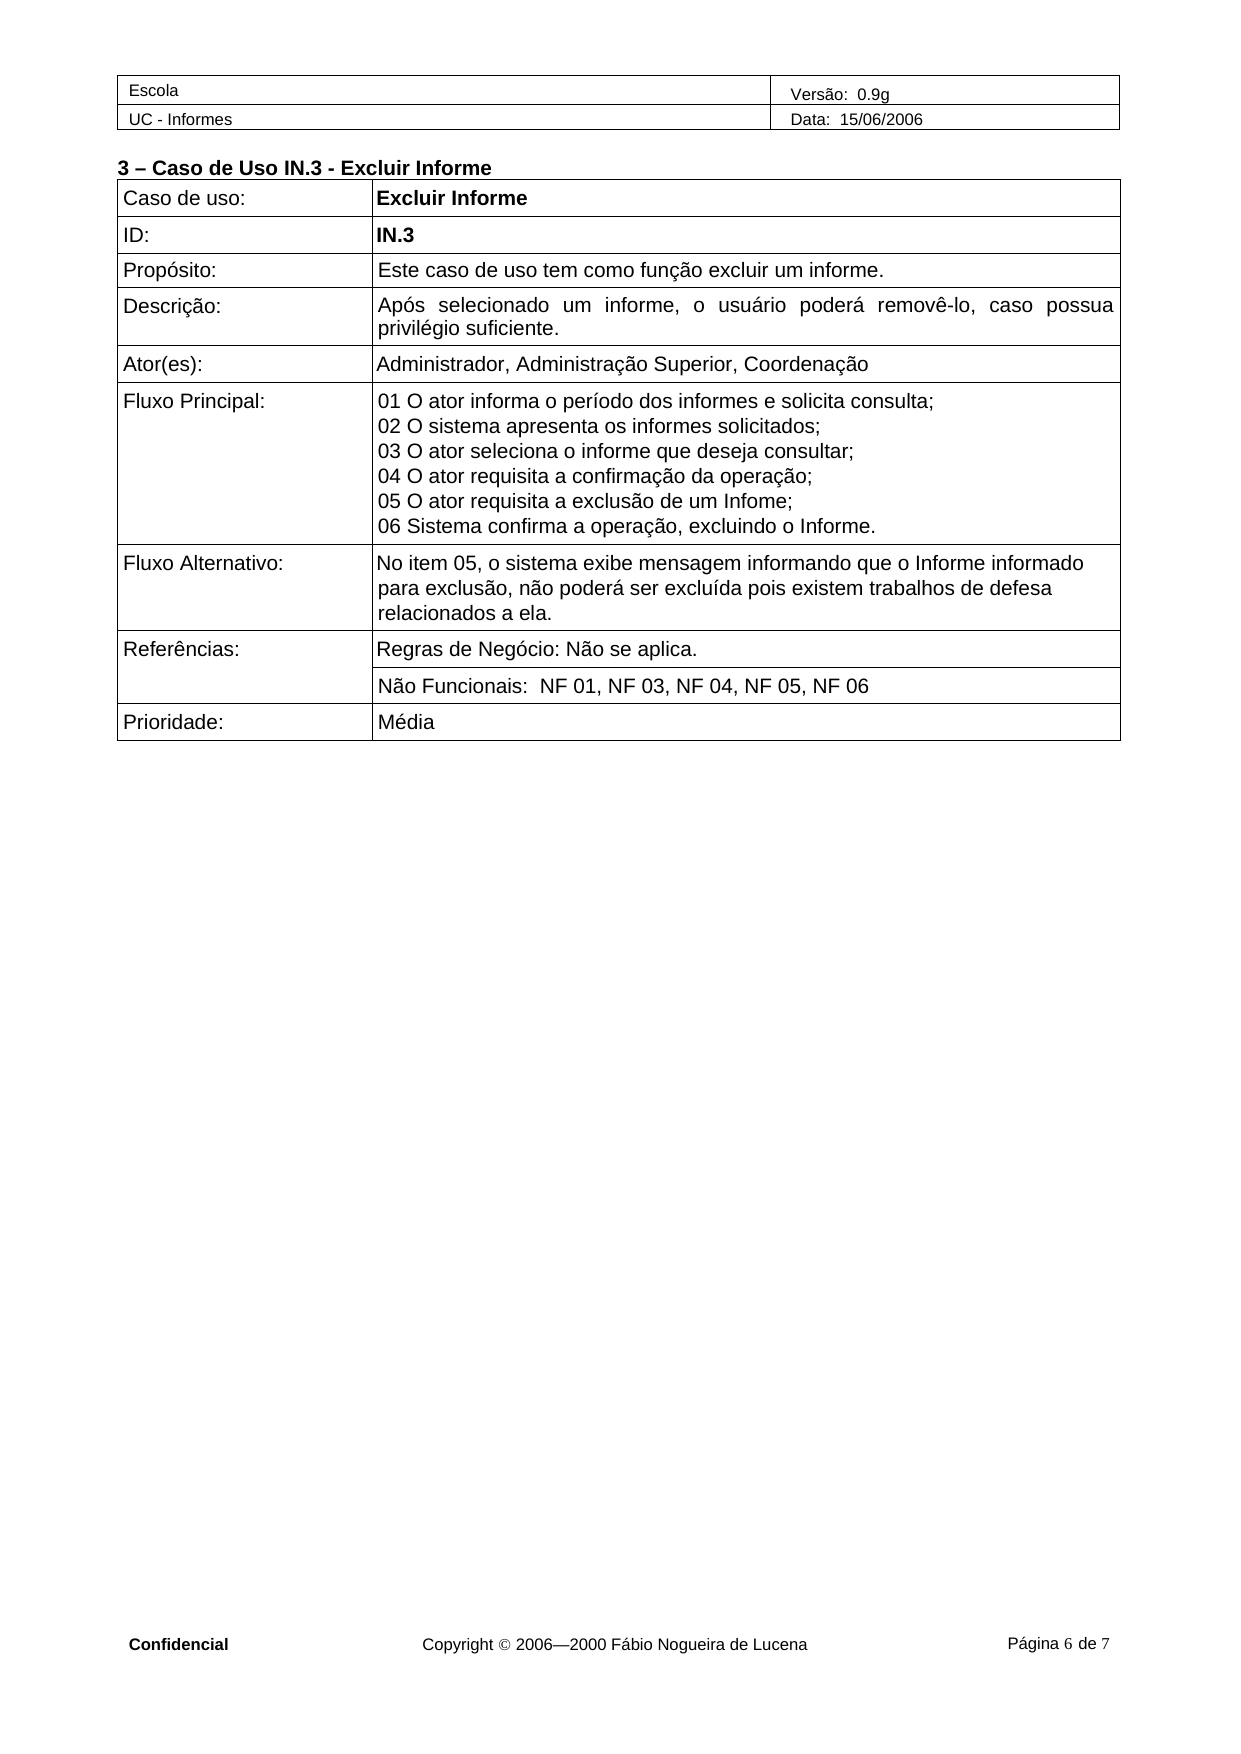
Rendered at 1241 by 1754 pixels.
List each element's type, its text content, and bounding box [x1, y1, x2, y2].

table_cell No item 05, o sistema exibe mensagem informando que o Informe informado para exclusão, não poderá ser excluída pois existem trabalhos de defesa relacionados a ela. [373, 545, 1120, 630]
table_header Caso de uso: [118, 180, 372, 216]
table_cell Fluxo Principal: [118, 383, 372, 543]
table_cell Após selecionado um informe, o usuário poderá removê-lo, caso possua privilégio suficiente. [373, 288, 1120, 345]
table_cell ID: [118, 217, 372, 252]
table_cell Prioridade: [118, 704, 372, 740]
table_cell Referências: [118, 631, 372, 703]
table_cell Este caso de uso tem como função excluir um informe. [373, 254, 1120, 287]
table_cell Média [373, 704, 1120, 740]
table_cell Não Funcionais: NF 01, NF 03, NF 04, NF 05, NF 06 [373, 668, 1120, 703]
table_cell Propósito: [118, 254, 372, 287]
table_header Excluir Informe [373, 180, 1120, 216]
table_cell Administrador, Administração Superior, Coordenação [373, 346, 1120, 382]
text 3 – Caso de Uso IN.3 - Excluir Informe [117, 154, 1120, 179]
table_cell Ator(es): [118, 346, 372, 382]
table_cell Fluxo Alternativo: [118, 545, 372, 630]
table_header Regras de Negócio: Não se aplica. [373, 631, 1120, 667]
table_cell 01 O ator informa o período dos informes e solicita consulta; 02 O sistema apresenta os informes solicitados; 03 O ator seleciona o informe que deseja consultar; 04 O ator requisita a confirmação da operação; 05 O ator requisita a exclusão de um Infome; 06 Sistema confirma a operação, excluindo o Informe. [373, 383, 1120, 543]
table_cell Descrição: [118, 288, 372, 345]
table_cell IN.3 [373, 217, 1120, 252]
